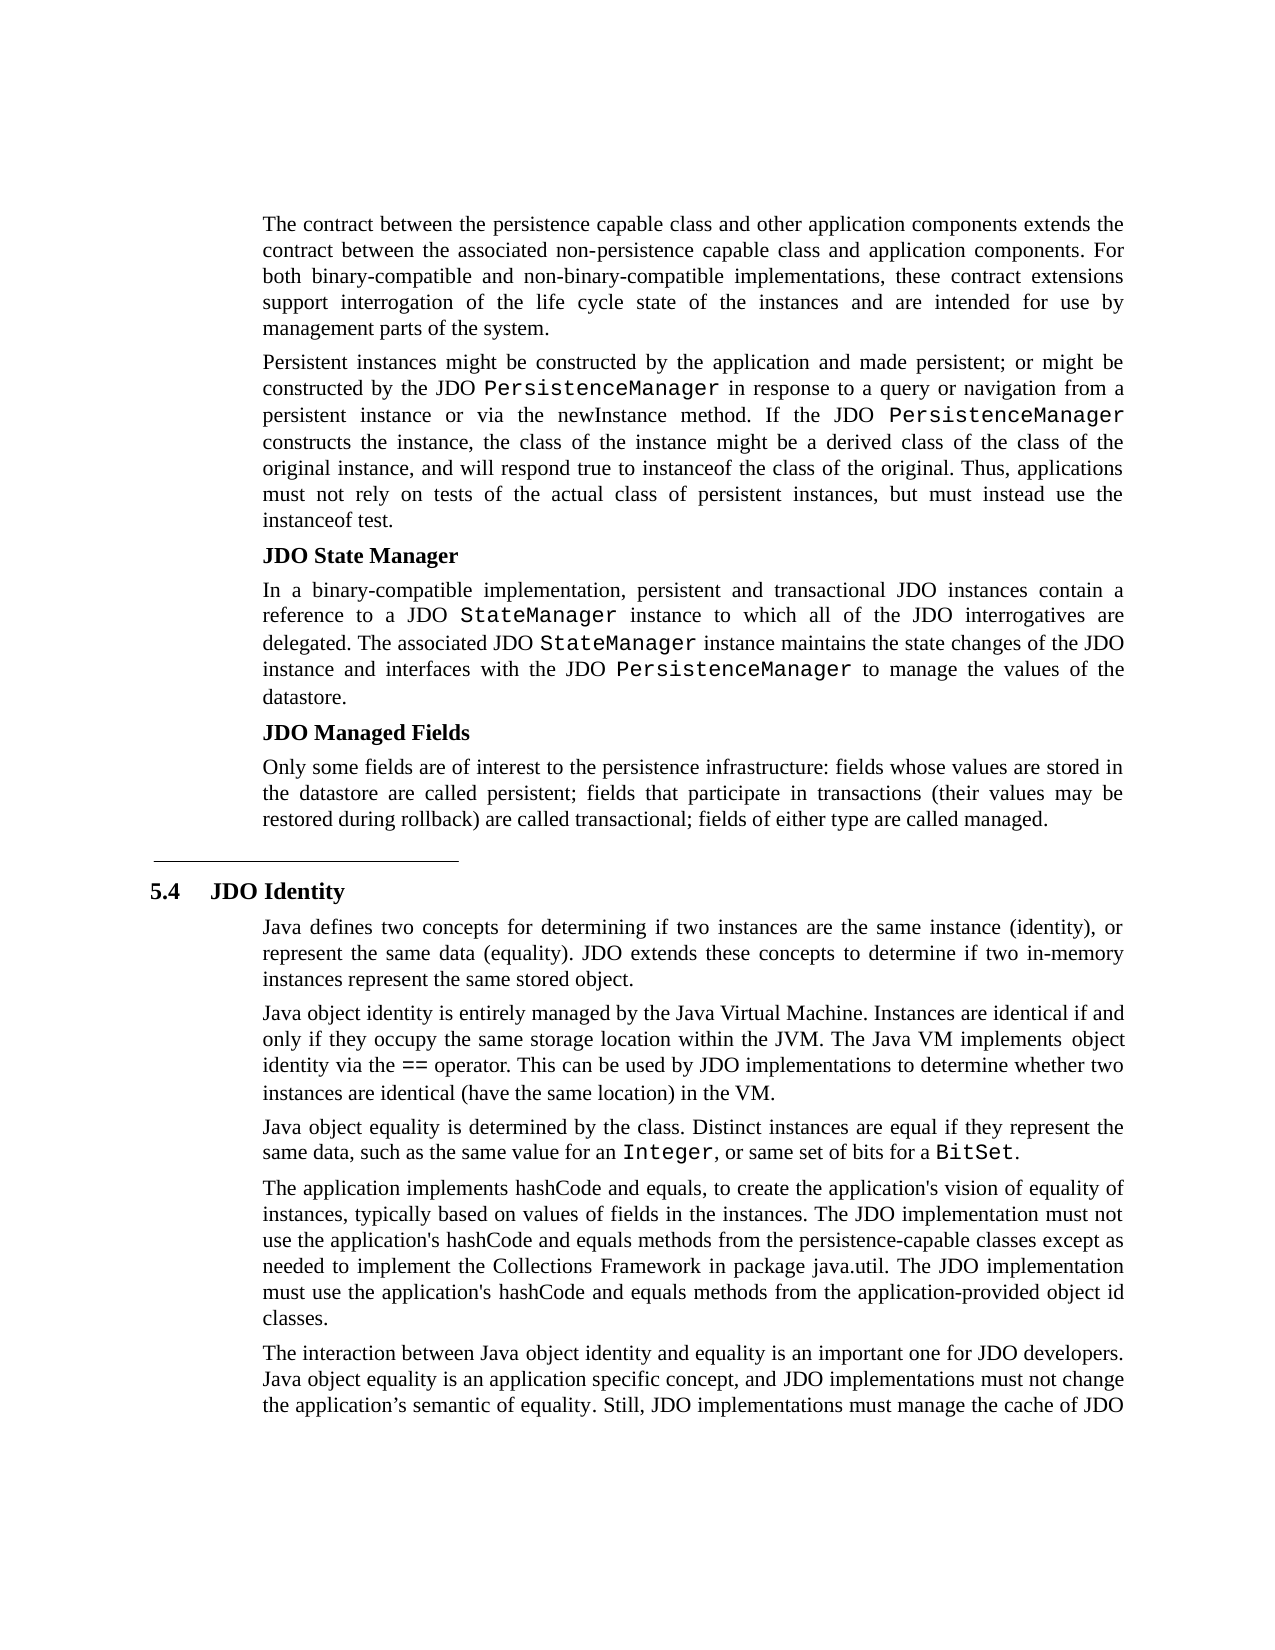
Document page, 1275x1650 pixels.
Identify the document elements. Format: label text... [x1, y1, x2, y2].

text Java object identity is entirely managed by the Java Virtual Machine. Instances are identical if and only if they occupy the same storage location within the JVM. The Java VM implements object identity via the == operator. This can be used by JDO implementations to determine whether two instances are identical (have the same location) in the VM. [262, 999, 1125, 1105]
text Java defines two concepts for determining if two instances are the same instance (identity), or represent the same data (equality). JDO extends these concepts to determine if two in-memory instances represent the same stored object. [262, 913, 1125, 991]
text In a binary-compatible implementation, persistent and transactional JDO instances contain a reference to a JDO StateManager instance to which all of the JDO interrogatives are delegated. The associated JDO StateManager instance maintains the state changes of the JDO instance and interfaces with the JDO PersistenceManager to manage the values of the datastore. [262, 576, 1125, 709]
text Only some fields are of interest to the persistence infrastructure: fields whose values are stored in the datastore are called persistent; fields that participate in transactions (their values may be restored during rollback) are called transactional; fields of either type are called managed. [262, 753, 1125, 831]
subtitle JDO State Manager [150, 541, 1125, 568]
text The contract between the persistence capable class and other application components extends the contract between the associated non-persistence capable class and application components. For both binary-compatible and non-binary-compatible implementations, these contract extensions support interrogation of the life cycle state of the instances and are intended for use by management parts of the system. [262, 210, 1125, 340]
text The application implements hashCode and equals, to create the application's vision of equality of instances, typically based on values of fields in the instances. The JDO implementation must not use the application's hashCode and equals methods from the persistence-capable classes except as needed to implement the Collections Framework in package java.util. The JDO implementation must use the application's hashCode and equals methods from the application-provided object id classes. [262, 1174, 1125, 1331]
text Java object equality is determined by the class. Distinct instances are equal if they represent the same data, such as the same value for an Integer, or same set of bits for a BitSet. [262, 1113, 1125, 1166]
text The interaction between Java object identity and equality is an important one for JDO developers. Java object equality is an application specific concept, and A5.4-1 [JDO implementations must not change the application’s semantic of equality]. Still, A5.4-2 [JDO implementations must manage the cache of JDO instances such that there is only one JDO instance associated with each JDO PersistenceManager representing the persistent state of each corresponding datastore object]. Therefore, JDO defines object identity differently from both the Java VM object identity and from the application equality. [262, 1339, 1125, 1417]
subtitle JDO Identity [150, 877, 1125, 905]
text Persistent instances might be constructed by the application and made persistent; or might be constructed by the JDO PersistenceManager in response to a query or navigation from a persistent instance or via the newInstance method. If the JDO PersistenceManager constructs the instance, the class of the instance might be a derived class of the class of the original instance, and will respond true to instanceof the class of the original. Thus, applications must not rely on tests of the actual class of persistent instances, but must instead use the instanceof test. [262, 348, 1125, 533]
subtitle JDO Managed Fields [150, 718, 1125, 745]
